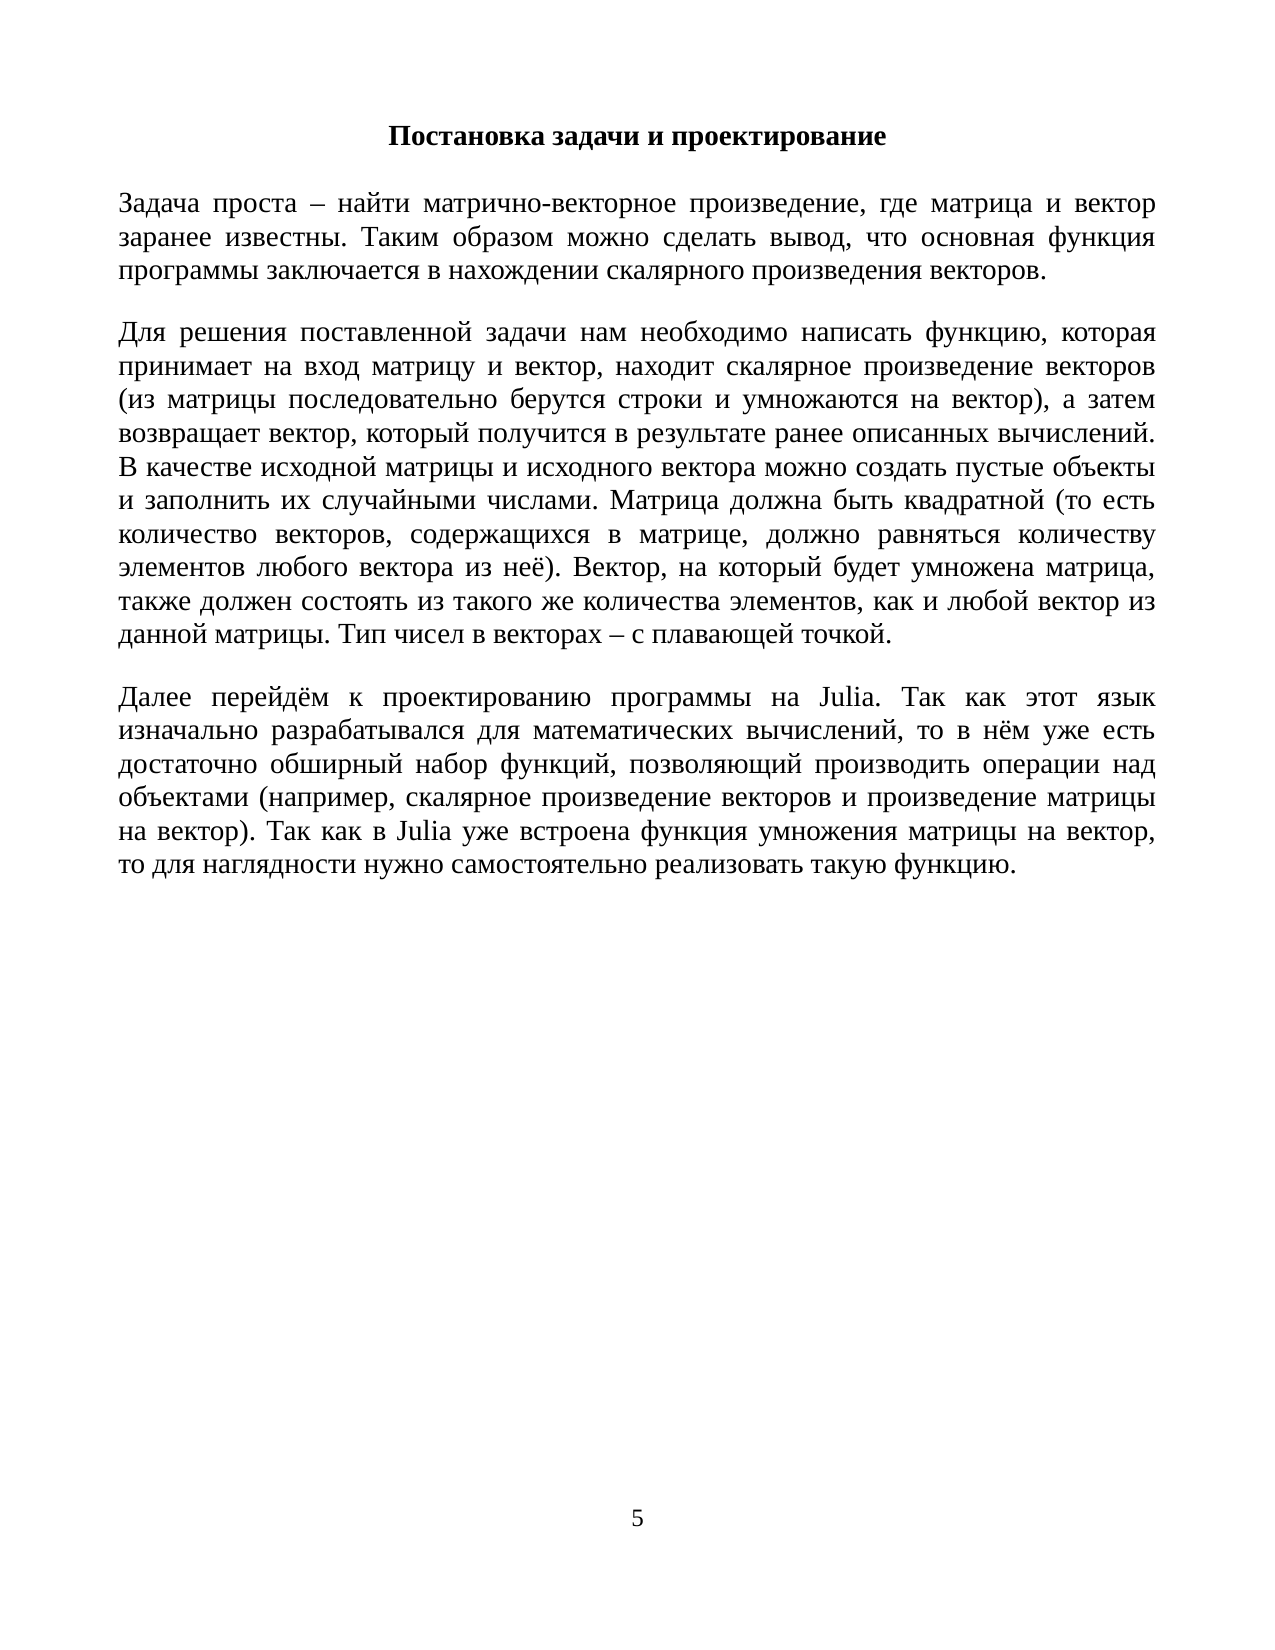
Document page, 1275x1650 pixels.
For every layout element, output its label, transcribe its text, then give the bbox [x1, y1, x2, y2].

text Постановка задачи и проектирование [118, 118, 1157, 152]
text Далее перейдём к проектированию программы на Julia. Так как этот язык изначально разрабатывался для математических вычислений, то в нём уже есть достаточно обширный набор функций, позволяющий производить операции над объектами (например, скалярное произведение векторов и произведение матрицы на вектор). Так как в Julia уже встроена функция умножения матрицы на вектор, то для наглядности нужно самостоятельно реализовать такую функцию. [118, 679, 1157, 880]
text Для решения поставленной задачи нам необходимо написать функцию, которая принимает на вход матрицу и вектор, находит скалярное произведение векторов (из матрицы последовательно берутся строки и умножаются на вектор), а затем возвращает вектор, который получится в результате ранее описанных вычислений. В качестве исходной матрицы и исходного вектора можно создать пустые объекты и заполнить их случайными числами. Матрица должна быть квадратной (то есть количество векторов, содержащихся в матрице, должно равняться количеству элементов любого вектора из неё). Вектор, на который будет умножена матрица, также должен состоять из такого же количества элементов, как и любой вектор из данной матрицы. Тип чисел в векторах – с плавающей точкой. [118, 314, 1157, 650]
text Задача проста – найти матрично-векторное произведение, где матрица и вектор заранее известны. Таким образом можно сделать вывод, что основная функция программы заключается в нахождении скалярного произведения векторов. [118, 185, 1157, 286]
